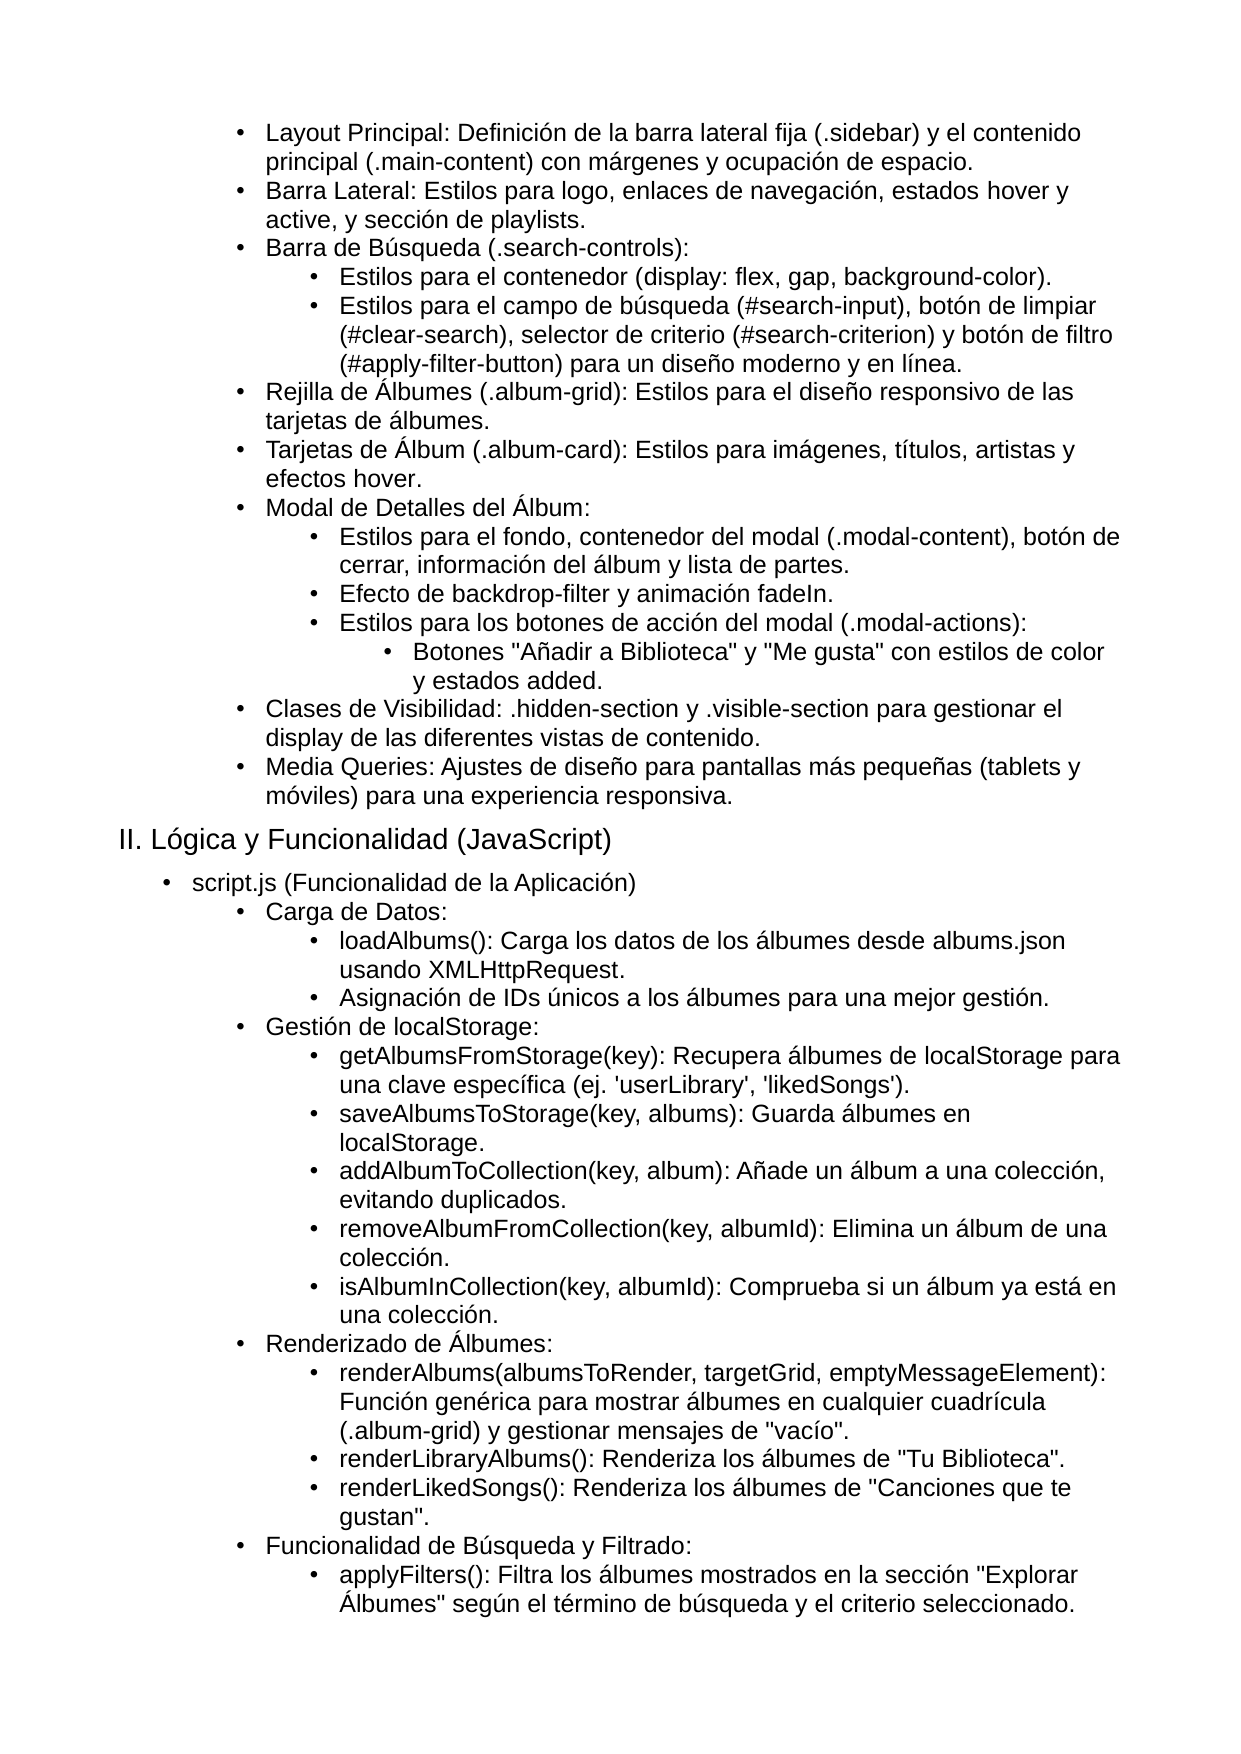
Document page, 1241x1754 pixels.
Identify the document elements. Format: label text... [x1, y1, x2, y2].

list applyFilters(): Filtra los álbumes mostrados en la sección "Explorar Álbumes" según el término de búsqueda y el criterio seleccionado. [309, 1560, 1122, 1617]
list Rejilla de Álbumes (.album-grid): Estilos para el diseño responsivo de las tarjetas de álbumes. [236, 377, 1122, 435]
list script.js (Funcionalidad de la Aplicación) [162, 868, 1122, 897]
list Botones "Añadir a Biblioteca" y "Me gusta" con estilos de color y estados added. [383, 637, 1122, 694]
list Clases de Visibilidad: .hidden-section y .visible-section para gestionar el display de las diferentes vistas de contenido. [236, 694, 1122, 752]
list saveAlbumsToStorage(key, albums): Guarda álbumes en localStorage. [309, 1099, 1122, 1156]
list Barra de Búsqueda (.search-controls): [236, 233, 1122, 262]
list addAlbumToCollection(key, album): Añade un álbum a una colección, evitando duplicados. [309, 1156, 1122, 1214]
list getAlbumsFromStorage(key): Recupera álbumes de localStorage para una clave específica (ej. 'userLibrary', 'likedSongs'). [309, 1041, 1122, 1099]
list Funcionalidad de Búsqueda y Filtrado: [236, 1531, 1122, 1560]
list Asignación de IDs únicos a los álbumes para una mejor gestión. [309, 983, 1122, 1012]
list Barra Lateral: Estilos para logo, enlaces de navegación, estados hover y active, y sección de playlists. [236, 176, 1122, 233]
list renderLikedSongs(): Renderiza los álbumes de "Canciones que te gustan". [309, 1473, 1122, 1531]
list Renderizado de Álbumes: [236, 1329, 1122, 1358]
list renderAlbums(albumsToRender, targetGrid, emptyMessageElement): Función genérica para mostrar álbumes en cualquier cuadrícula (.album-grid) y gestionar mensajes de "vacío". [309, 1358, 1122, 1444]
text II. Lógica y Funcionalidad (JavaScript) [118, 822, 1122, 856]
list Media Queries: Ajustes de diseño para pantallas más pequeñas (tablets y móviles) para una experiencia responsiva. [236, 752, 1122, 809]
list Estilos para los botones de acción del modal (.modal-actions): [309, 608, 1122, 637]
list Layout Principal: Definición de la barra lateral fija (.sidebar) y el contenido principal (.main-content) con márgenes y ocupación de espacio. [236, 118, 1122, 176]
list Efecto de backdrop-filter y animación fadeIn. [309, 579, 1122, 608]
list Estilos para el fondo, contenedor del modal (.modal-content), botón de cerrar, información del álbum y lista de partes. [309, 521, 1122, 579]
list isAlbumInCollection(key, albumId): Comprueba si un álbum ya está en una colección. [309, 1272, 1122, 1329]
list Estilos para el campo de búsqueda (#search-input), botón de limpiar (#clear-search), selector de criterio (#search-criterion) y botón de filtro (#apply-filter-button) para un diseño moderno y en línea. [309, 291, 1122, 377]
list Gestión de localStorage: [236, 1012, 1122, 1041]
list loadAlbums(): Carga los datos de los álbumes desde albums.json usando XMLHttpRequest. [309, 926, 1122, 983]
list removeAlbumFromCollection(key, albumId): Elimina un álbum de una colección. [309, 1214, 1122, 1272]
list renderLibraryAlbums(): Renderiza los álbumes de "Tu Biblioteca". [309, 1444, 1122, 1473]
list Modal de Detalles del Álbum: [236, 493, 1122, 521]
list Estilos para el contenedor (display: flex, gap, background-color). [309, 262, 1122, 291]
list Tarjetas de Álbum (.album-card): Estilos para imágenes, títulos, artistas y efectos hover. [236, 435, 1122, 493]
list Carga de Datos: [236, 897, 1122, 926]
